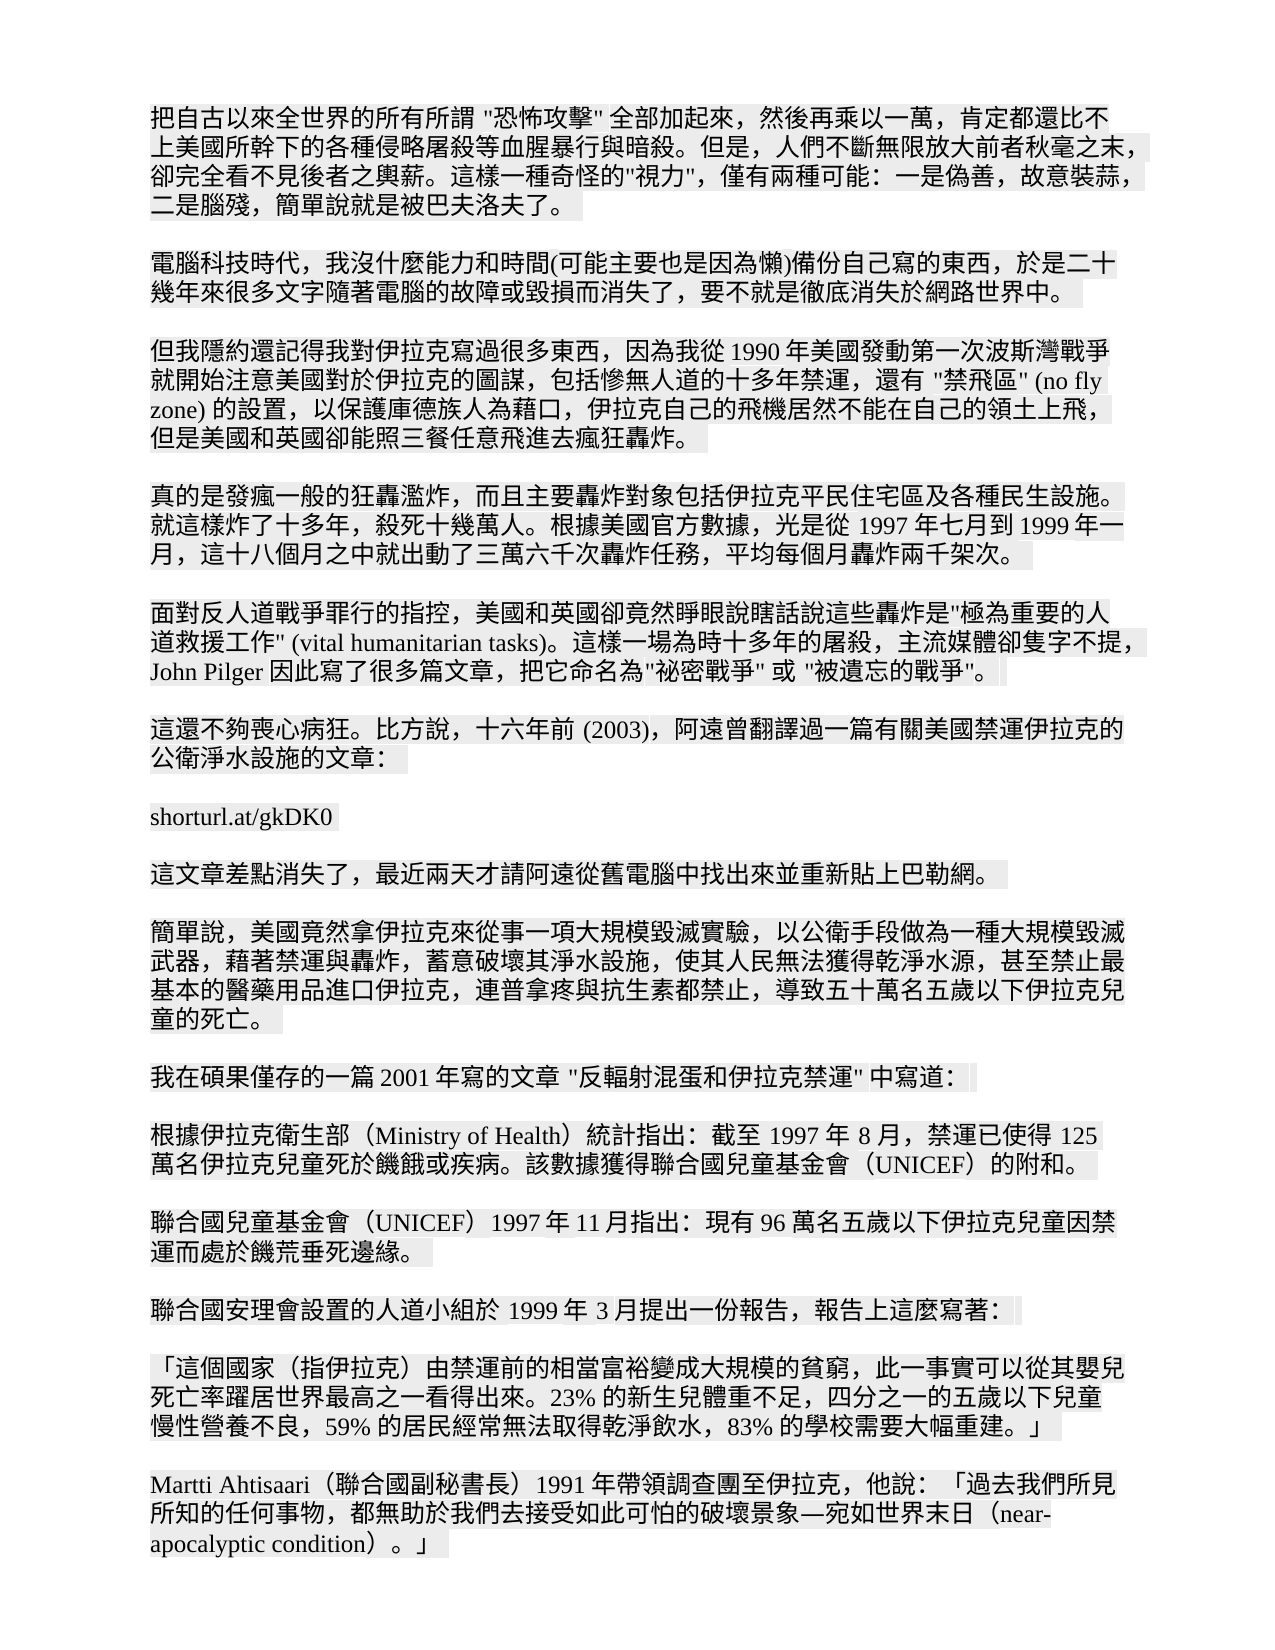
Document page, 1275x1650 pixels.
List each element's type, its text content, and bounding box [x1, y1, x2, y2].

text (續2019.03.26) 9. 偽善與倒果為因 孟子說的吧？"明足以察秋毫之末，而不見輿薪。" 人們的視力竟然好到可以看見鳥獸在秋天長出的細毛末梢，卻總是看不見一大卡車的木柴。有可能這樣嗎？當然有可能。事實上，天下之大，幾個人不是如此呢？這就像給電腦輸入程式那樣，我們幾乎都被 "巴夫洛夫" 了，打從一出生，洗腦程式便已展開運作。 把自古以來全世界的所有所謂 "恐怖攻擊" 全部加起來，然後再乘以一萬，肯定都還比不上美國所幹下的各種侵略屠殺等血腥暴行與暗殺。但是，人們不斷無限放大前者秋毫之末，卻完全看不見後者之輿薪。這樣一種奇怪的"視力"，僅有兩種可能：一是偽善，故意裝蒜，二是腦殘，簡單說就是被巴夫洛夫了。 電腦科技時代，我沒什麼能力和時間(可能主要也是因為懶)備份自己寫的東西，於是二十幾年來很多文字隨著電腦的故障或毀損而消失了，要不就是徹底消失於網路世界中。 但我隱約還記得我對伊拉克寫過很多東西，因為我從1990年美國發動第一次波斯灣戰爭就開始注意美國對於伊拉克的圖謀，包括慘無人道的十多年禁運，還有 "禁飛區" (no fly zone) 的設置，以保護庫德族人為藉口，伊拉克自己的飛機居然不能在自己的領土上飛，但是美國和英國卻能照三餐任意飛進去瘋狂轟炸。 真的是發瘋一般的狂轟濫炸，而且主要轟炸對象包括伊拉克平民住宅區及各種民生設施。就這樣炸了十多年，殺死十幾萬人。根據美國官方數據，光是從 1997 年七月到1999年一月，這十八個月之中就出動了三萬六千次轟炸任務，平均每個月轟炸兩千架次。 面對反人道戰爭罪行的指控，美國和英國卻竟然睜眼說瞎話說這些轟炸是"極為重要的人道救援工作" (vital humanitarian tasks)。這樣一場為時十多年的屠殺，主流媒體卻隻字不提，John Pilger 因此寫了很多篇文章，把它命名為"祕密戰爭" 或 "被遺忘的戰爭"。 這還不夠喪心病狂。比方說，十六年前 (2003)，阿遠曾翻譯過一篇有關美國禁運伊拉克的公衛淨水設施的文章： shorturl.at/gkDK0 這文章差點消失了，最近兩天才請阿遠從舊電腦中找出來並重新貼上巴勒網。 簡單說，美國竟然拿伊拉克來從事一項大規模毀滅實驗，以公衛手段做為一種大規模毀滅武器，藉著禁運與轟炸，蓄意破壞其淨水設施，使其人民無法獲得乾淨水源，甚至禁止最基本的醫藥用品進口伊拉克，連普拿疼與抗生素都禁止，導致五十萬名五歲以下伊拉克兒童的死亡。 我在碩果僅存的一篇2001年寫的文章 "反輻射混蛋和伊拉克禁運" 中寫道： 根據伊拉克衛生部（Ministry of Health）統計指出：截至 1997 年 8 月，禁運已使得 125 萬名伊拉克兒童死於饑餓或疾病。該數據獲得聯合國兒童基金會（UNICEF）的附和。 聯合國兒童基金會（UNICEF）1997年11月指出：現有96 萬名五歲以下伊拉克兒童因禁運而處於饑荒垂死邊緣。 聯合國安理會設置的人道小組於 1999年 3 月提出一份報告，報告上這麼寫著： 「這個國家（指伊拉克）由禁運前的相當富裕變成大規模的貧窮，此一事實可以從其嬰兒死亡率躍居世界最高之一看得出來。23% 的新生兒體重不足，四分之一的五歲以下兒童慢性營養不良，59% 的居民經常無法取得乾淨飲水，83% 的學校需要大幅重建。」 Martti Ahtisaari（聯合國副秘書長）1991 年帶領調查團至伊拉克，他說：「過去我們所見所知的任何事物，都無助於我們去接受如此可怕的破壞景象—宛如世界末日（near-apocalyptic condition）。」 Denis Halliday（前聯合國人道事務主管，1998 年10月因此辭職）指控美國和英國之傷害伊拉克，他說：「我們正在毀滅一個國家，事實就是這麼簡單和恐怖，這是非法且不道德的。」 1996 年，美國國務卿歐布萊特承認禁運殺死了五十萬名伊拉克兒童，但她說：「我們認為這個代價划得來。」 講這些，我主要是想說，這個世界完全失衡了，善惡是非徹底顛倒，但人們卻渾然不覺，要不就是眛著良心為虎作倀，為一己私利，甘於當美國走狗。 台灣至今依舊扮演著這樣的狗奴才角色，不斷被美國吸血，動輒花幾千億買些破銅爛鐵的武器 (不是說台灣國庫很拮据所以必須大砍軍公教年金嗎？但是，動輒花幾千億甚至上兆元搞些足以大量貪污的荒唐假建設或購買武器時，卻完全花錢不手軟)，而且永不間斷地任令美國勒索，不斷捐款給倒行逆施的所謂 "反恐任務"，或是捐助各種旨在顛覆它國的叛亂活動，例如委內瑞拉版的 "太陽花" 男主角，那個由美國欽定為 "總統" 的人渣瓜伊多，其所屬陣營前些日子還公開表揚台灣政府捐了一千五百萬元給他們，供他們 "捍衛民主"。 千言萬語一句話：大家摸摸自己的良心吧，別再跟魔鬼為伍，禍害全球，濫殺無辜。 (待續) [150, 75, 1125, 1558]
